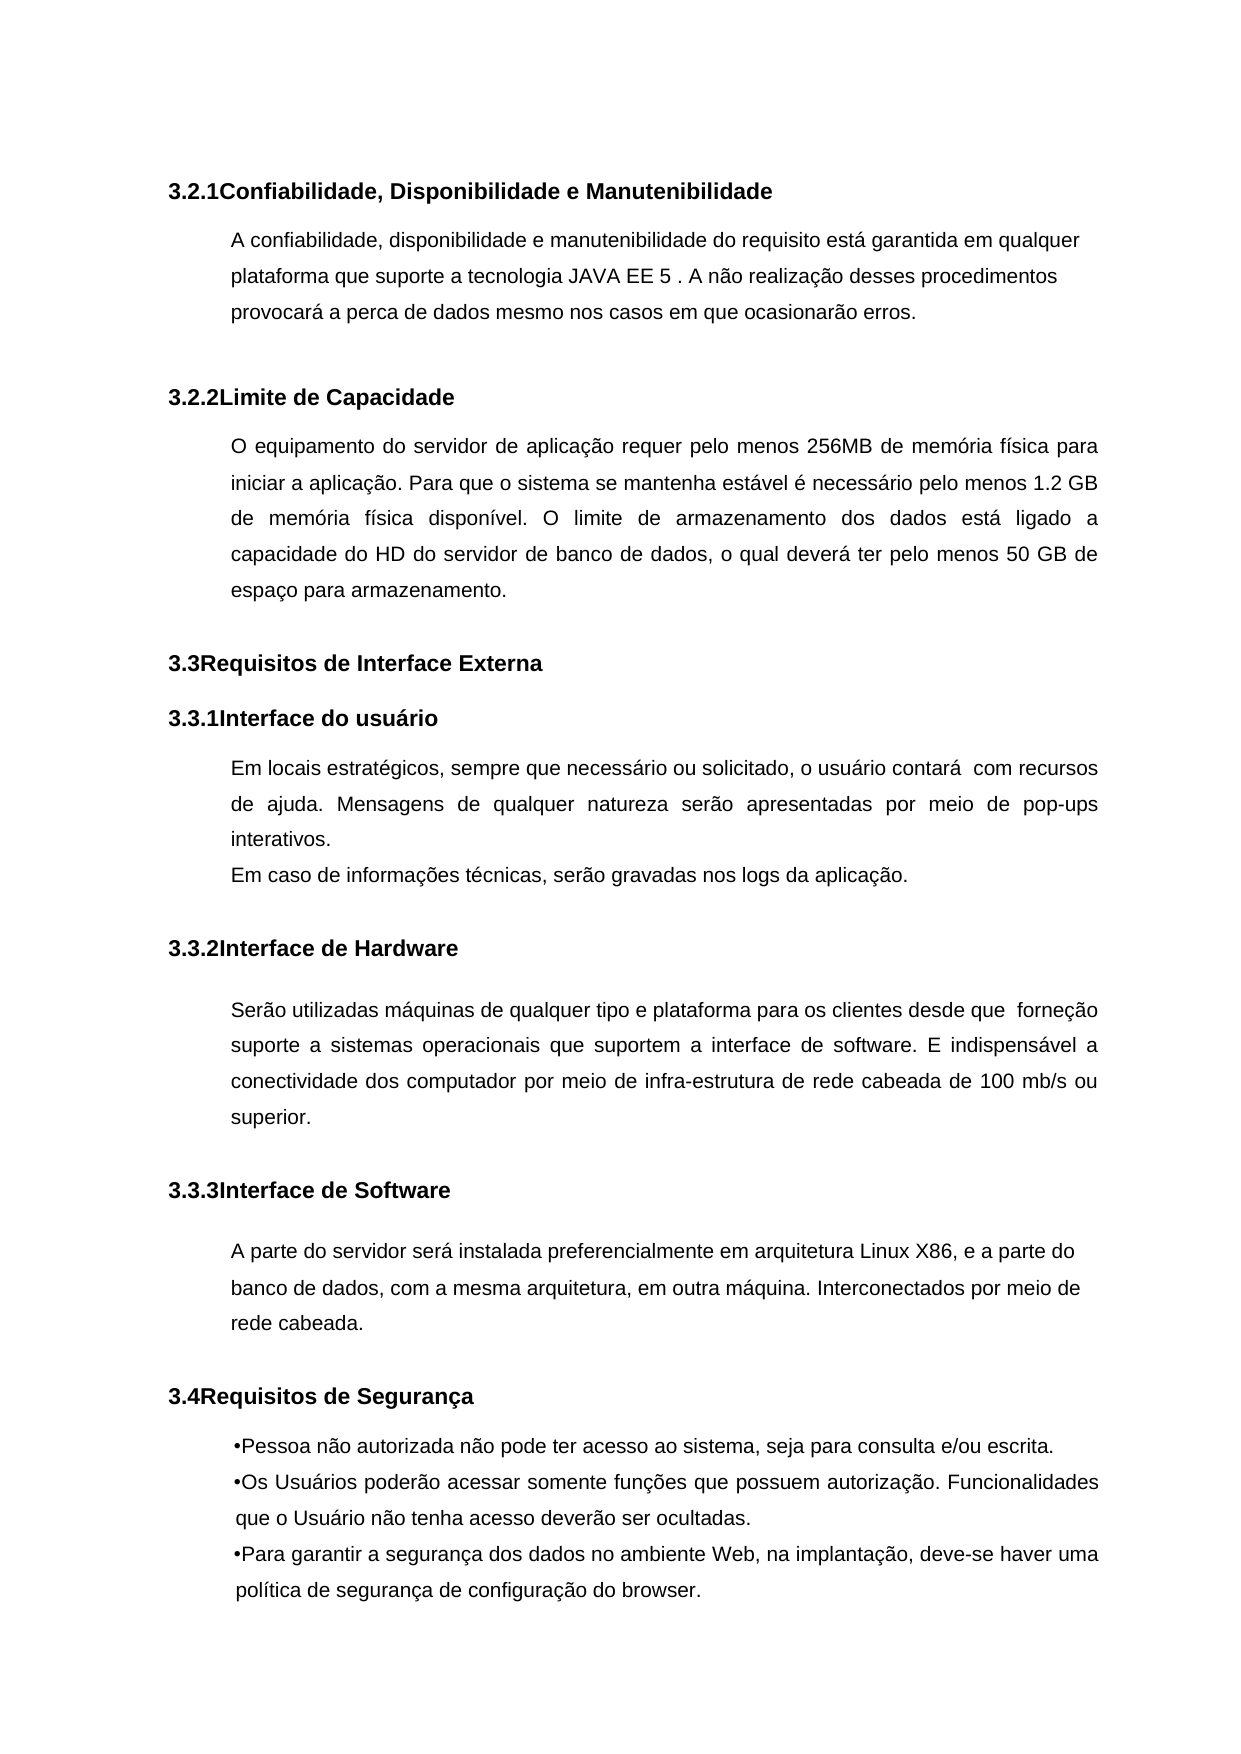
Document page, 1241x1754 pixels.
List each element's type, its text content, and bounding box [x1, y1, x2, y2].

text O equipamento do servidor de aplicação requer pelo menos 256MB de memória física para iniciar a aplicação. Para que o sistema se mantenha estável é necessário pelo menos 1.2 GB de memória física disponível. O limite de armazenamento dos dados está ligado a capacidade do HD do servidor de banco de dados, o qual deverá ter pelo menos 50 GB de espaço para armazenamento. [231, 434, 1100, 602]
text Em locais estratégicos, sempre que necessário ou solicitado, o usuário contará com recursos de ajuda. Mensagens de qualquer natureza serão apresentadas por meio de pop-ups interativos. [231, 755, 1100, 851]
subtitle Interface de Software [168, 1177, 1100, 1203]
subtitle Limite de Capacidade [168, 384, 1100, 410]
subtitle Confiabilidade, Disponibilidade e Manutenibilidade [168, 178, 1100, 204]
subtitle Requisitos de Segurança [168, 1383, 1100, 1409]
subtitle Interface de Hardware [168, 935, 1100, 961]
list Para garantir a segurança dos dados no ambiente Web, na implantação, deve-se haver uma política de segurança de configuração do browser. [234, 1541, 1100, 1601]
list Os Usuários poderão acessar somente funções que possuem autorização. Funcionalidades que o Usuário não tenha acesso deverão ser ocultadas. [234, 1469, 1100, 1529]
list Pessoa não autorizada não pode ter acesso ao sistema, seja para consulta e/ou escrita. [234, 1433, 1100, 1457]
text A parte do servidor será instalada preferencialmente em arquitetura Linux X86, e a parte do banco de dados, com a mesma arquitetura, em outra máquina. Interconectados por meio de rede cabeada. [231, 1239, 1100, 1335]
text Em caso de informações técnicas, serão gravadas nos logs da aplicação. [231, 863, 1100, 887]
text Serão utilizadas máquinas de qualquer tipo e plataforma para os clientes desde que forneção suporte a sistemas operacionais que suportem a interface de software. E indispensável a conectividade dos computador por meio de infra-estrutura de rede cabeada de 100 mb/s ou superior. [231, 997, 1100, 1129]
text A confiabilidade, disponibilidade e manutenibilidade do requisito está garantida em qualquer plataforma que suporte a tecnologia JAVA EE 5 . A não realização desses procedimentos provocará a perca de dados mesmo nos casos em que ocasionarão erros. [231, 228, 1100, 324]
subtitle Interface do usuário [168, 705, 1100, 731]
subtitle Requisitos de Interface Externa [168, 650, 1100, 676]
